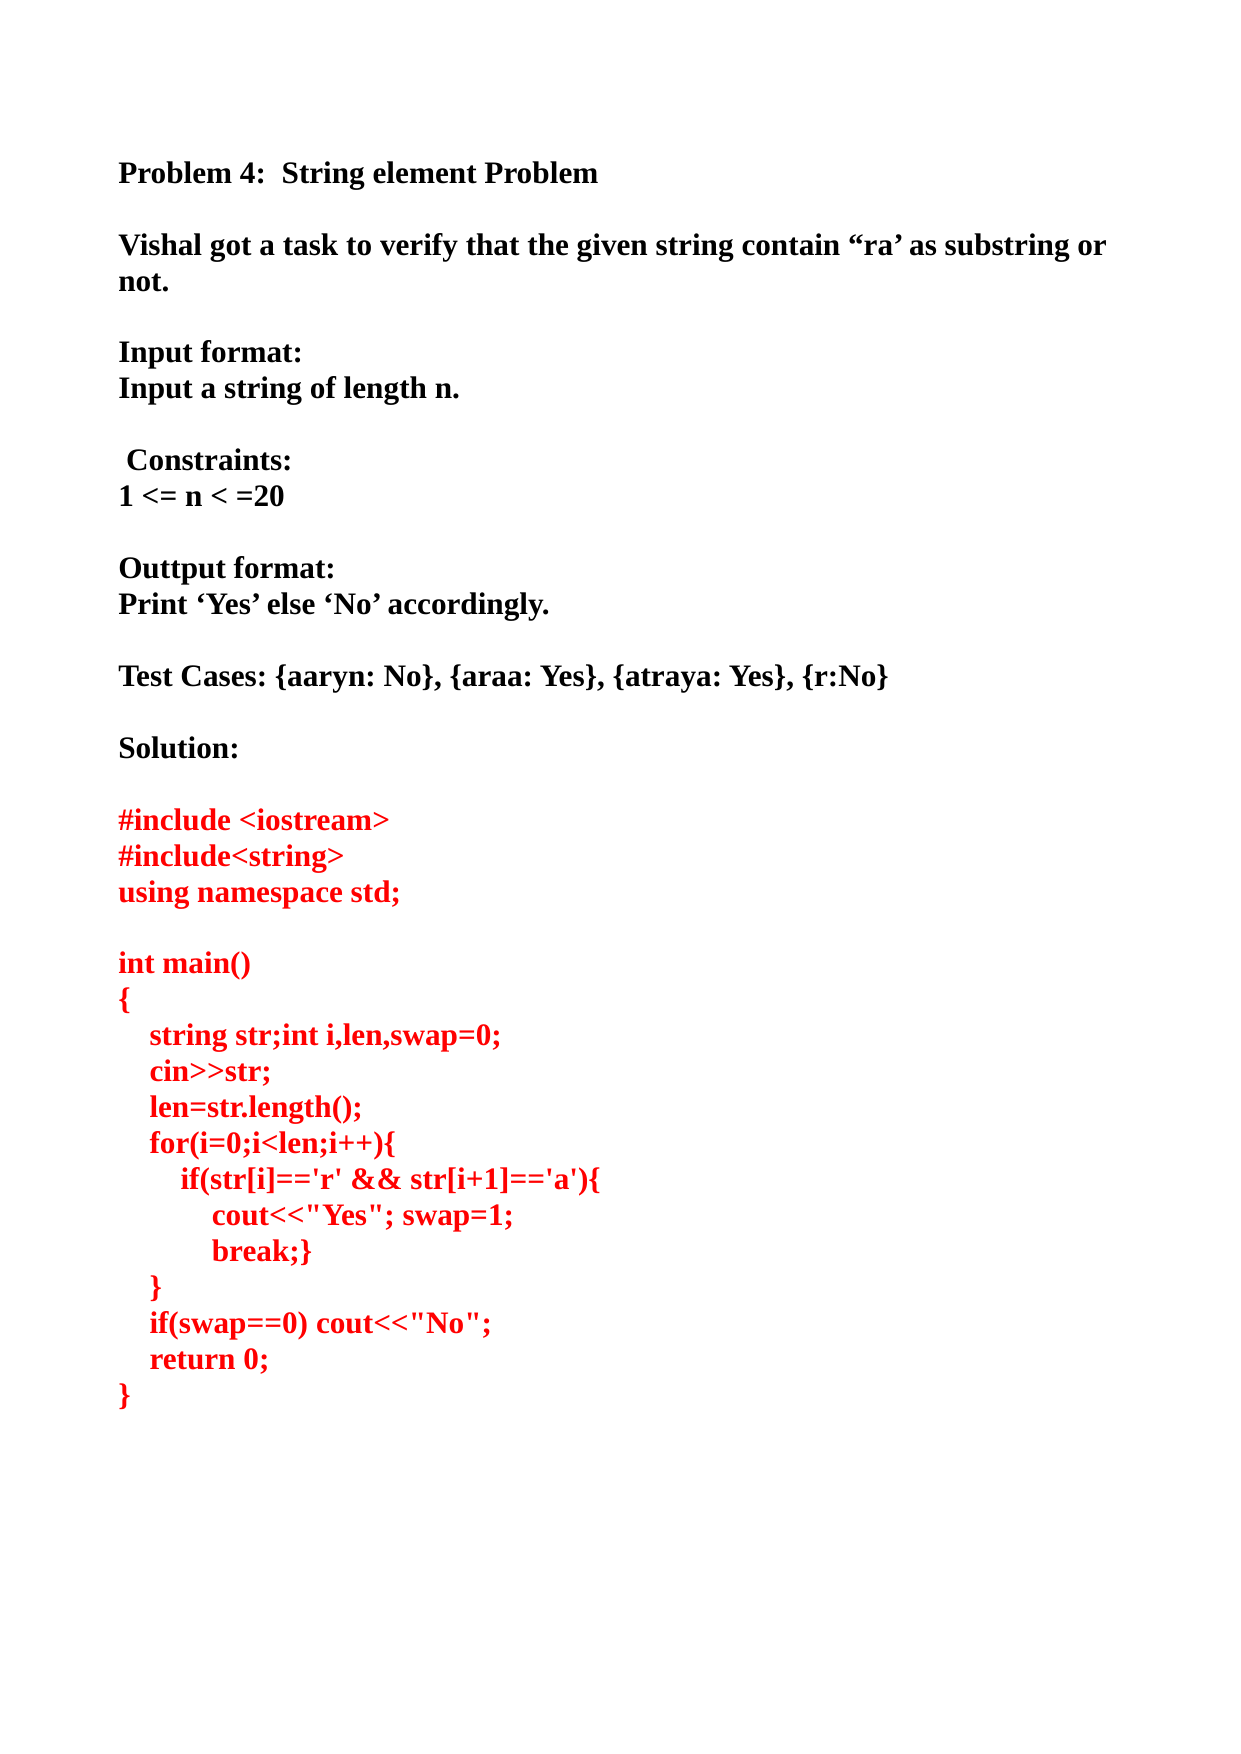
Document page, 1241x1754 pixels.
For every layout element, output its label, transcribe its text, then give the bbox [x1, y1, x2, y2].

text Print ‘Yes’ else ‘No’ accordingly. [118, 585, 1122, 621]
text Problem 4: String element Problem [118, 154, 1122, 190]
text } [118, 1376, 1122, 1412]
text Outtput format: [118, 549, 1122, 585]
text 1 <= n < =20 [118, 477, 1122, 513]
text if(str[i]=='r' && str[i+1]=='a'){ [118, 1160, 1122, 1196]
text len=str.length(); [118, 1088, 1122, 1124]
text Test Cases: {aaryn: No}, {araa: Yes}, {atraya: Yes}, {r:No} [118, 657, 1122, 693]
text Constraints: [118, 442, 1122, 477]
text #include <iostream> [118, 801, 1122, 837]
text using namespace std; [118, 873, 1122, 909]
text for(i=0;i<len;i++){ [118, 1124, 1122, 1160]
text } [118, 1268, 1122, 1304]
text Solution: [118, 729, 1122, 765]
text break;} [118, 1232, 1122, 1268]
text Input format: [118, 334, 1122, 370]
text if(swap==0) cout<<"No"; [118, 1304, 1122, 1340]
text Vishal got a task to verify that the given string contain “ra’ as substring or not. [118, 226, 1122, 298]
text return 0; [118, 1340, 1122, 1376]
text { [118, 981, 1122, 1017]
text cin>>str; [118, 1052, 1122, 1088]
text Input a string of length n. [118, 370, 1122, 406]
text cout<<"Yes"; swap=1; [118, 1196, 1122, 1232]
text int main() [118, 945, 1122, 981]
text #include<string> [118, 837, 1122, 873]
text string str;int i,len,swap=0; [118, 1017, 1122, 1052]
